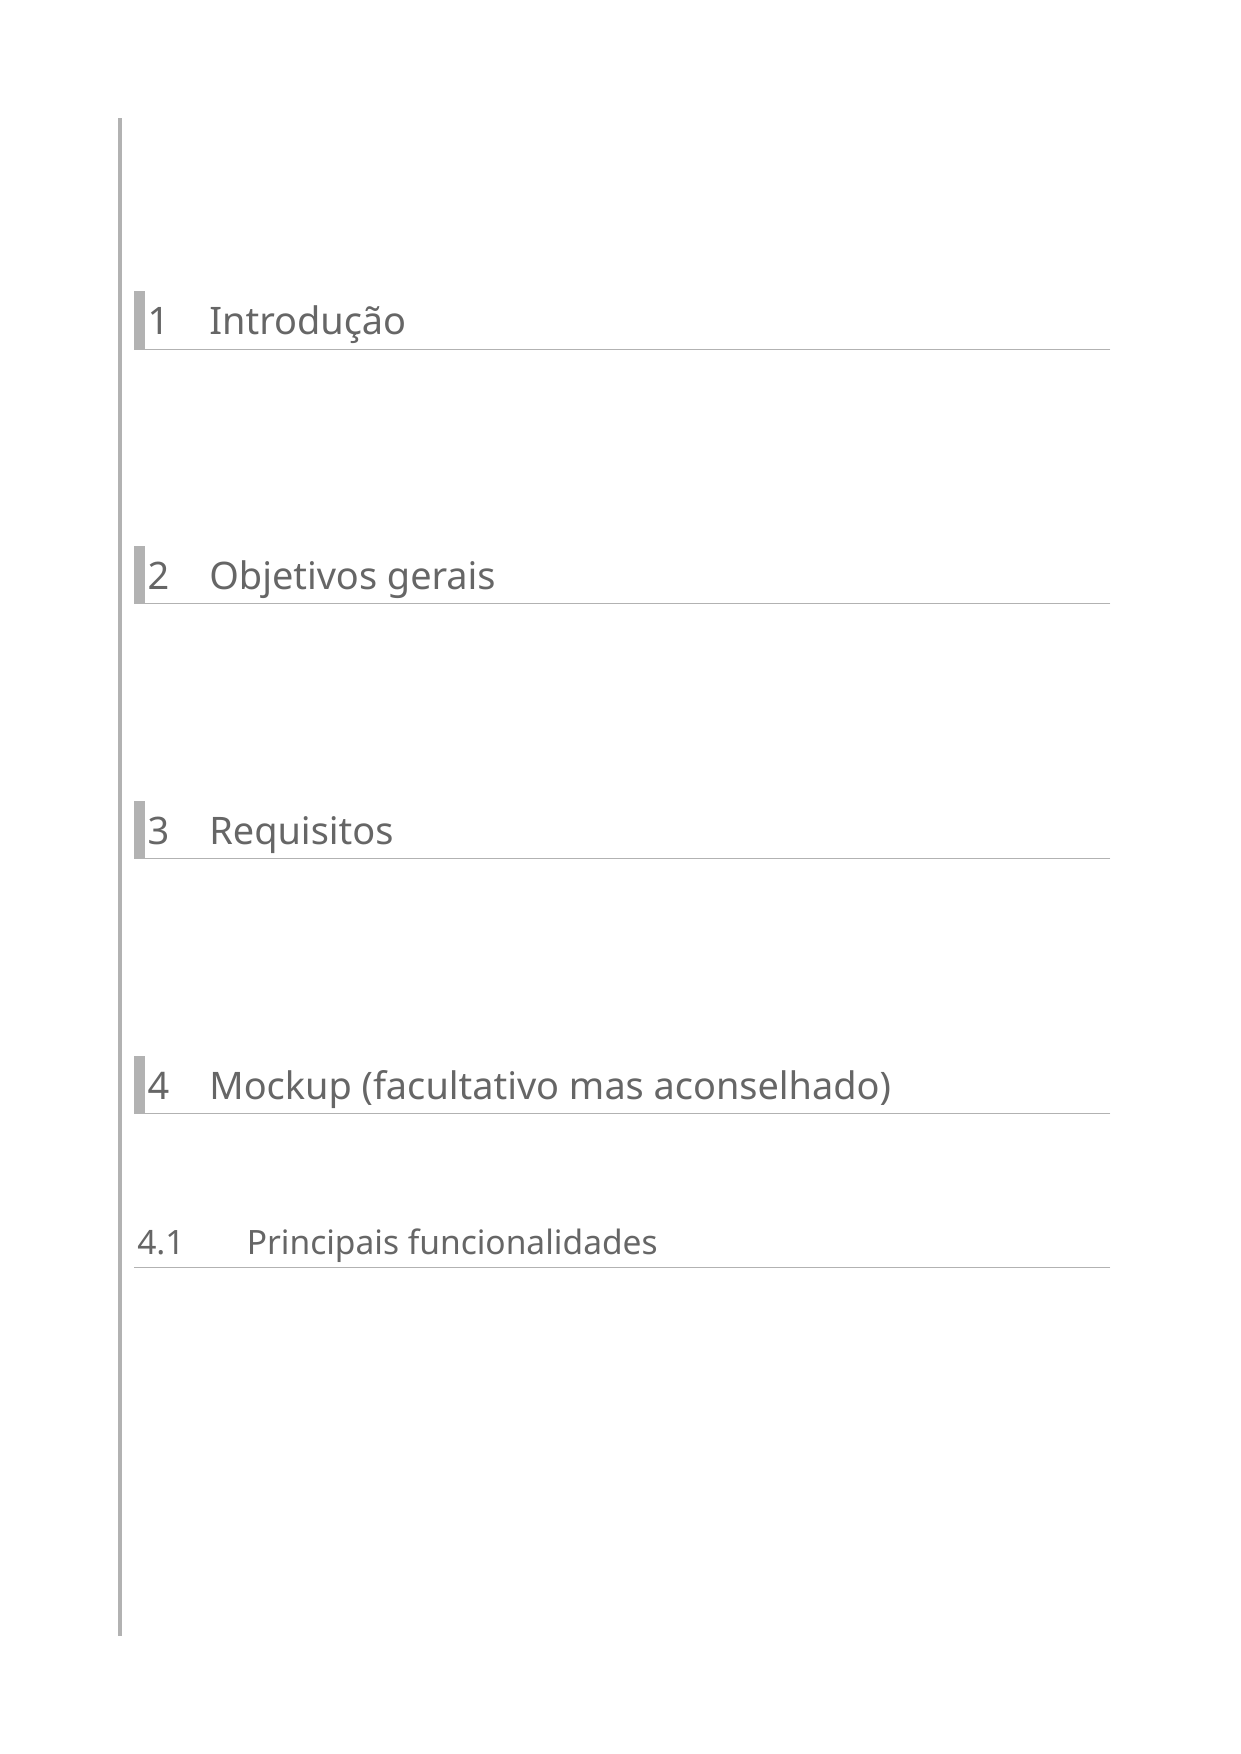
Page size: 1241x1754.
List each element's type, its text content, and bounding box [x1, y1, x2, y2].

subtitle Requisitos [145, 801, 1110, 858]
subtitle Objetivos gerais [145, 546, 1110, 603]
subtitle Principais funcionalidades [134, 1216, 1110, 1267]
subtitle Mockup (facultativo mas aconselhado) [145, 1056, 1110, 1113]
subtitle Introdução [145, 291, 1110, 349]
